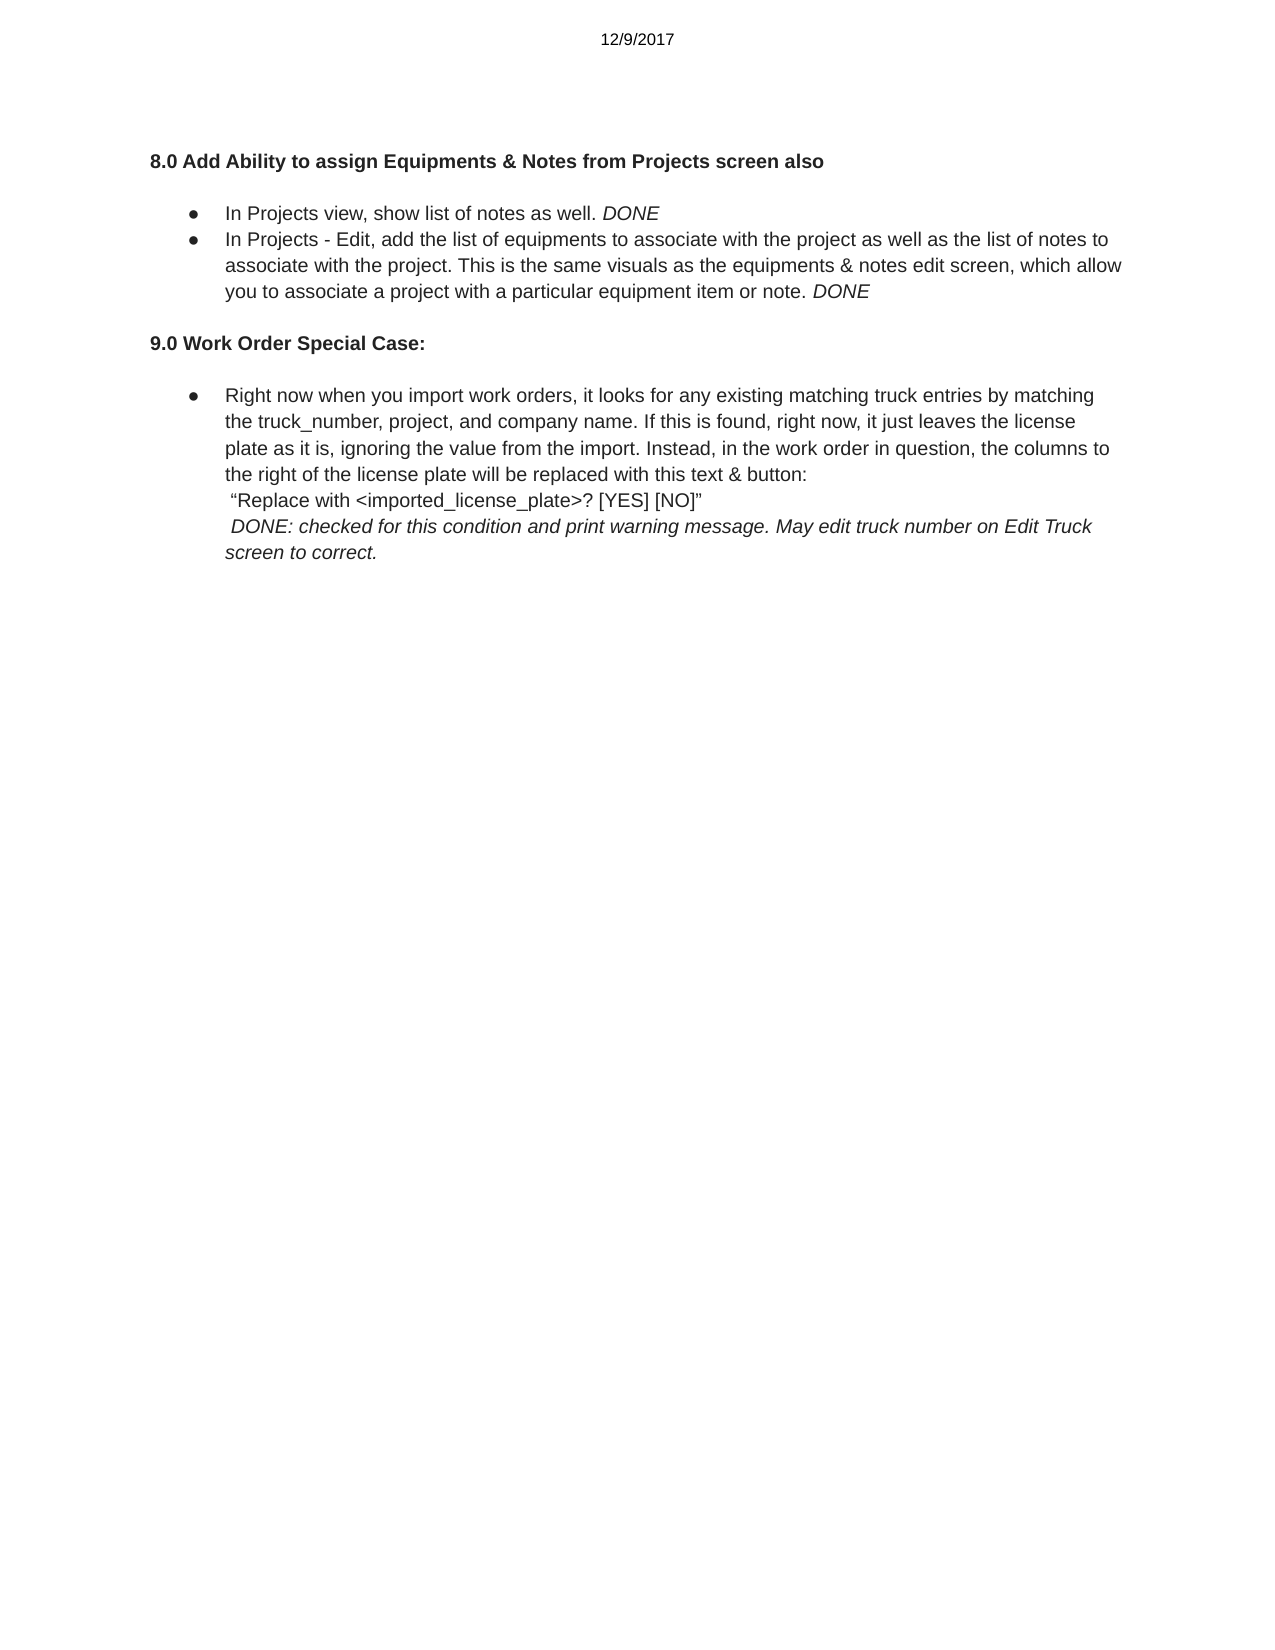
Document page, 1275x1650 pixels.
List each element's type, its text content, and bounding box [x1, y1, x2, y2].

list Right now when you import work orders, it looks for any existing matching truck entries by matching the truck_number, project, and company name. If this is found, right now, it just leaves the license plate as it is, ignoring the value from the import. Instead, in the work order in question, the columns to the right of the license plate will be replaced with this text & button: “Replace with <imported_license_plate>? [YES] [NO]” DONE: checked for this condition and print warning message. May edit truck number on Edit Truck screen to correct. [187, 384, 1125, 563]
list In Projects - Edit, add the list of equipments to associate with the project as well as the list of notes to associate with the project. This is the same visuals as the equipments & notes edit screen, which allow you to associate a project with a particular equipment item or note. DONE [187, 228, 1125, 303]
text 8.0 Add Ability to assign Equipments & Notes from Projects screen also [150, 150, 1125, 173]
list In Projects view, show list of notes as well. DONE [187, 202, 1125, 225]
text 9.0 Work Order Special Case: [150, 332, 1125, 355]
